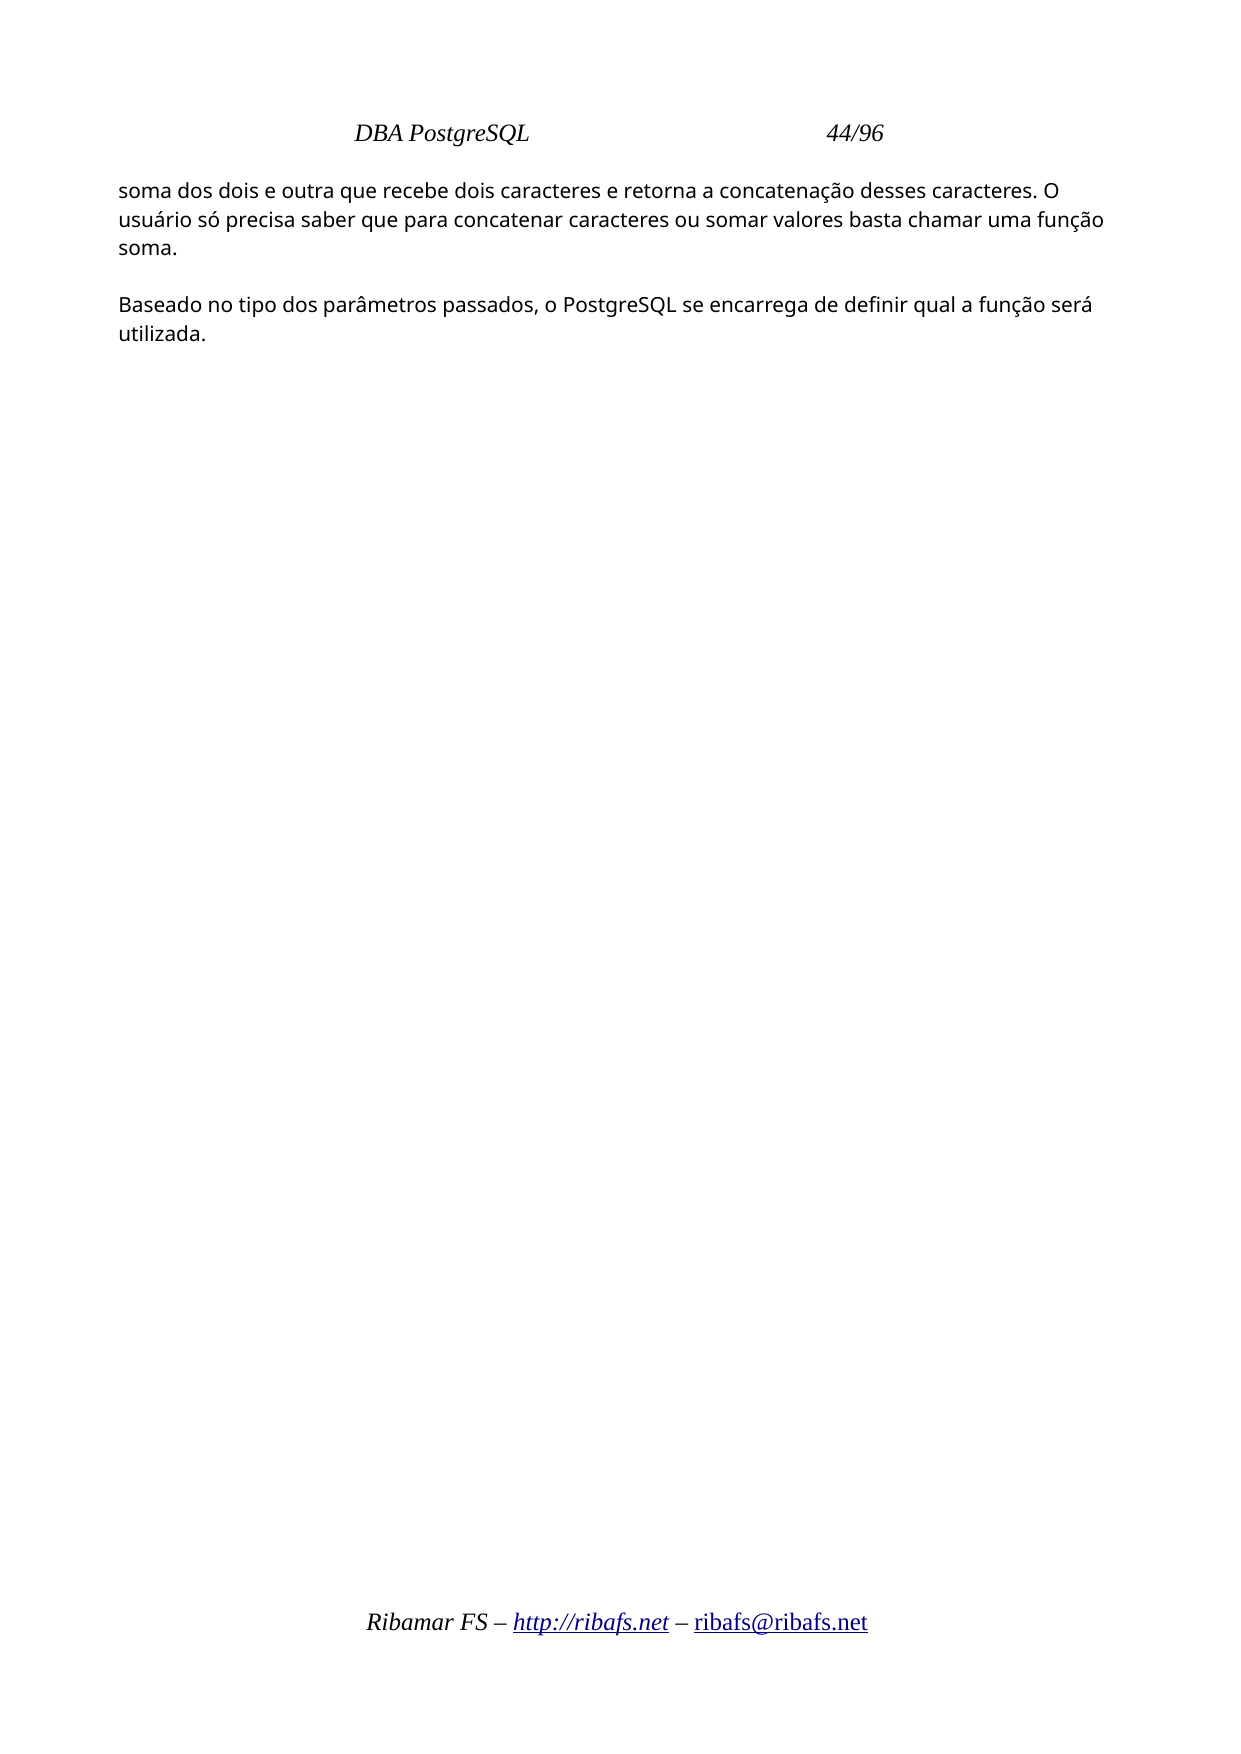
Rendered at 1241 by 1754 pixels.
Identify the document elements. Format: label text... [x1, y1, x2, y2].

text soma dos dois e outra que recebe dois caracteres e retorna a concatenação desses caracteres. O usuário só precisa saber que para concatenar caracteres ou somar valores basta chamar uma função soma. [118, 176, 1122, 262]
text Baseado no tipo dos parâmetros passados, o PostgreSQL se encarrega de definir qual a função será utilizada. [118, 290, 1122, 347]
